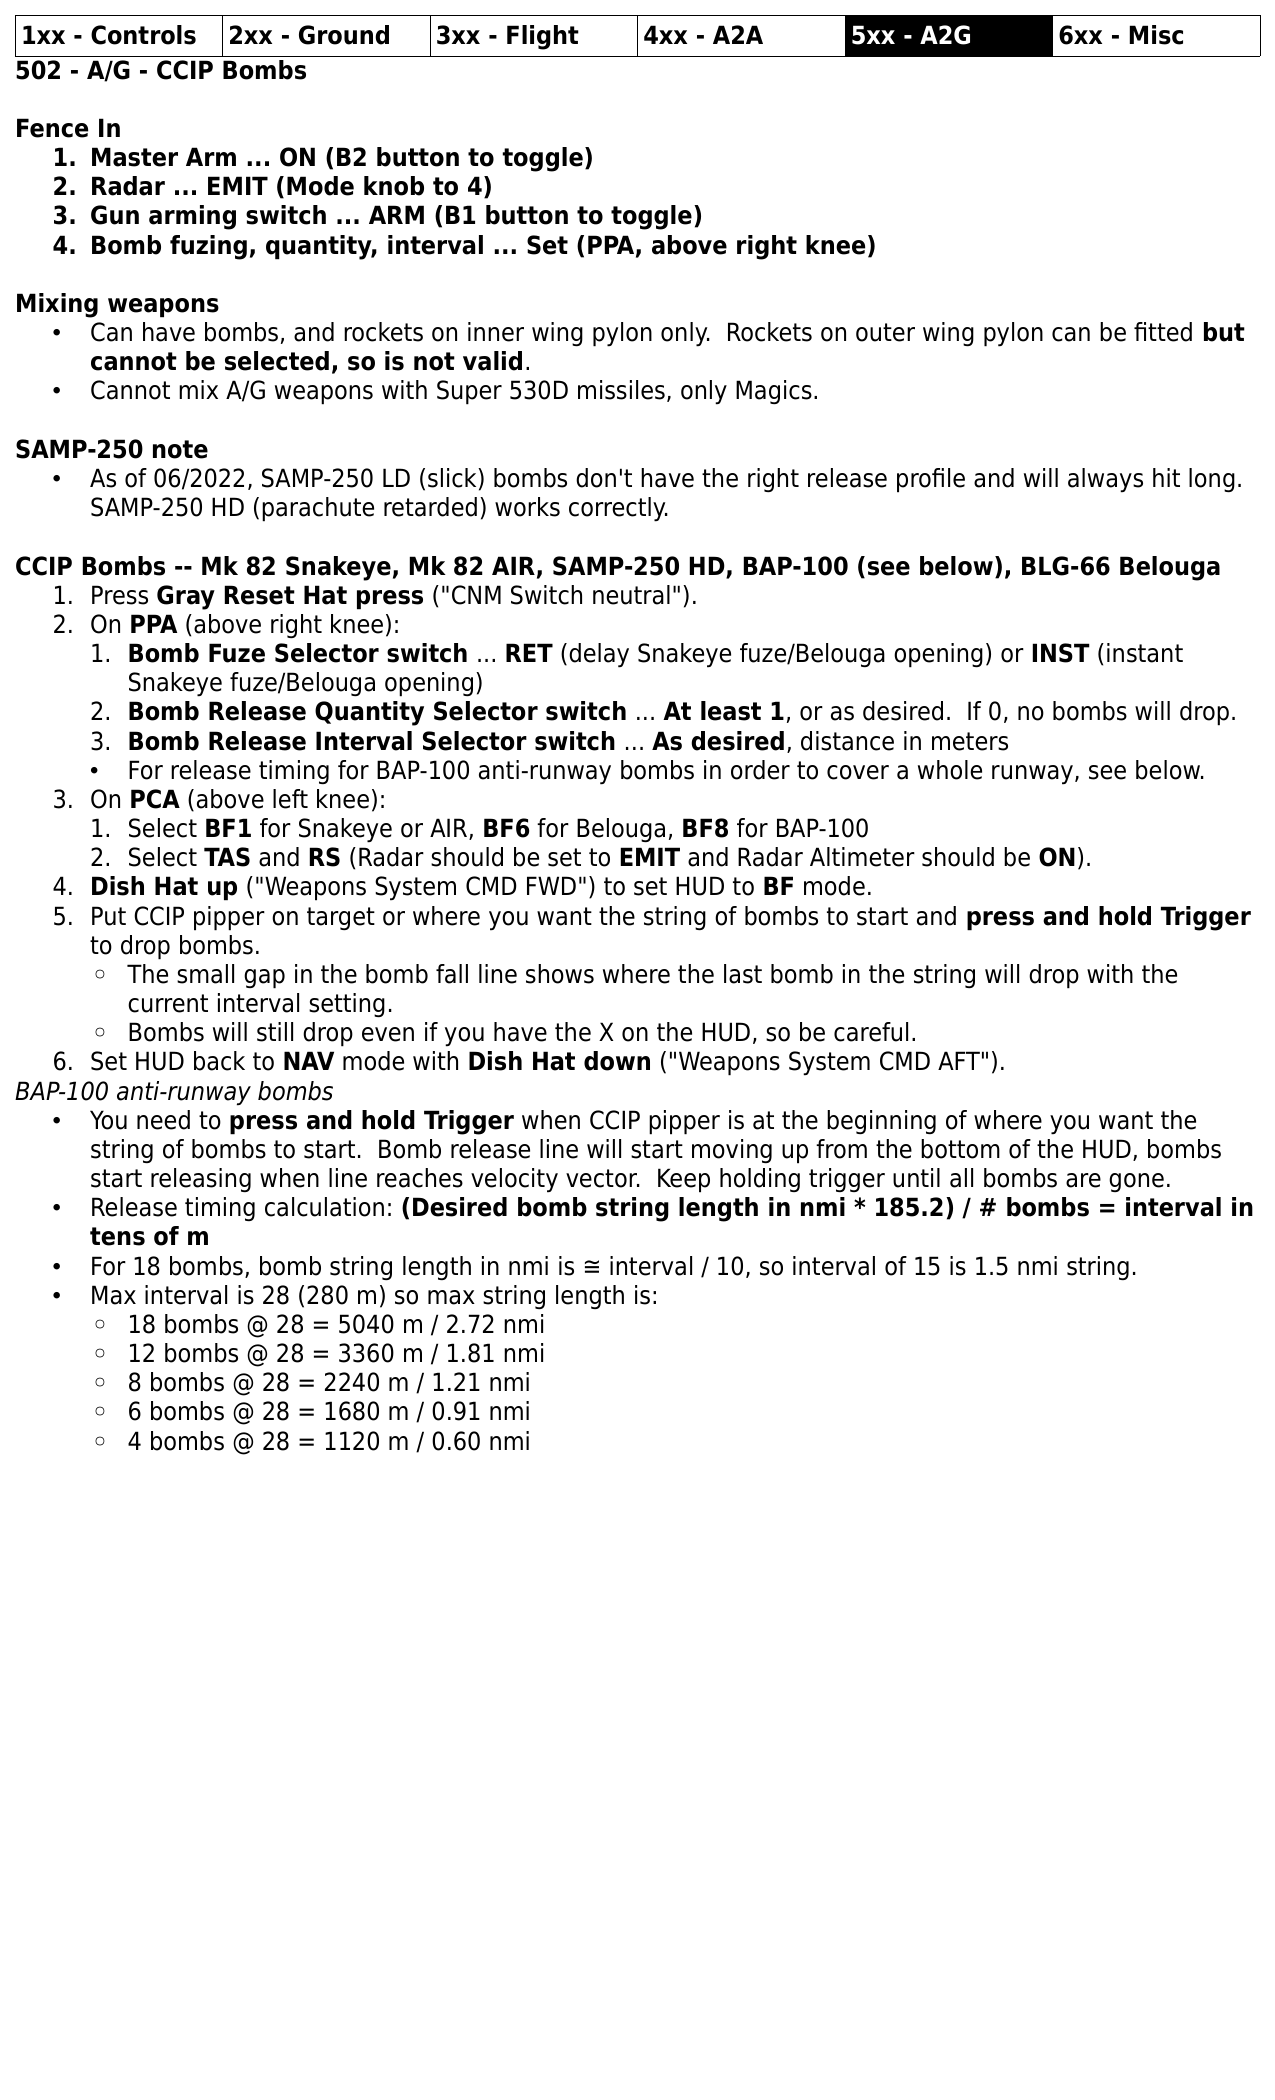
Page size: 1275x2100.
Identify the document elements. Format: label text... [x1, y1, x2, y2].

table_header 3xx - Flight [431, 16, 637, 56]
table_header 2xx - Ground [223, 16, 430, 56]
list 18 bombs @ 28 = 5040 m / 2.72 nmi [90, 1310, 1260, 1339]
list Cannot mix A/G weapons with Super 530D missiles, only Magics. [52, 377, 1260, 406]
list Set HUD back to NAV mode with Dish Hat down ("Weapons System CMD AFT"). [52, 1047, 1260, 1077]
text Mixing weapons [15, 289, 1260, 318]
list Radar ... EMIT (Mode knob to 4) [52, 172, 1260, 202]
list 4 bombs @ 28 = 1120 m / 0.60 nmi [90, 1427, 1260, 1456]
list 8 bombs @ 28 = 2240 m / 1.21 nmi [90, 1368, 1260, 1397]
table_header 5xx - A2G [846, 16, 1052, 56]
list You need to press and hold Trigger when CCIP pipper is at the beginning of where you want the string of bombs to start. Bomb release line will start moving up from the bottom of the HUD, bombs start releasing when line reaches velocity vector. Keep holding trigger until all bombs are gone. [52, 1106, 1260, 1193]
list Release timing calculation: (Desired bomb string length in nmi * 185.2) / # bombs = interval in tens of m [52, 1193, 1260, 1252]
list For 18 bombs, bomb string length in nmi is ≅ interval / 10, so interval of 15 is 1.5 nmi string. [52, 1252, 1260, 1281]
list Bomb Fuze Selector switch ... RET (delay Snakeye fuze/Belouga opening) or INST (instant Snakeye fuze/Belouga opening) [90, 639, 1260, 697]
text CCIP Bombs -- Mk 82 Snakeye, Mk 82 AIR, SAMP-250 HD, BAP-100 (see below), BLG-66 Belouga [15, 552, 1260, 581]
list 6 bombs @ 28 = 1680 m / 0.91 nmi [90, 1397, 1260, 1427]
list The small gap in the bomb fall line shows where the last bomb in the string will drop with the current interval setting. [90, 960, 1260, 1018]
list Dish Hat up ("Weapons System CMD FWD") to set HUD to BF mode. [52, 872, 1260, 902]
list As of 06/2022, SAMP-250 LD (slick) bombs don't have the right release profile and will always hit long. SAMP-250 HD (parachute retarded) works correctly. [52, 464, 1260, 522]
list For release timing for BAP-100 anti-runway bombs in order to cover a whole runway, see below. [90, 756, 1260, 785]
list Max interval is 28 (280 m) so max string length is: [52, 1281, 1260, 1310]
list Put CCIP pipper on target or where you want the string of bombs to start and press and hold Trigger to drop bombs. [52, 902, 1260, 960]
list Can have bombs, and rockets on inner wing pylon only. Rockets on outer wing pylon can be fitted but cannot be selected, so is not valid. [52, 318, 1260, 377]
list Bomb fuzing, quantity, interval ... Set (PPA, above right knee) [52, 231, 1260, 260]
list Bombs will still drop even if you have the X on the HUD, so be careful. [90, 1018, 1260, 1047]
list On PPA (above right knee): [52, 610, 1260, 639]
list Select TAS and RS (Radar should be set to EMIT and Radar Altimeter should be ON). [90, 843, 1260, 872]
table_header 1xx - Controls [16, 16, 222, 56]
text 502 - A/G - CCIP Bombs [15, 57, 1260, 85]
table_header 6xx - Misc [1053, 16, 1260, 56]
list Press Gray Reset Hat press ("CNM Switch neutral"). [52, 581, 1260, 610]
table_header 4xx - A2A [638, 16, 845, 56]
list Master Arm ... ON (B2 button to toggle) [52, 143, 1260, 172]
text SAMP-250 note [15, 435, 1260, 464]
text Fence In [15, 114, 1260, 143]
list 12 bombs @ 28 = 3360 m / 1.81 nmi [90, 1339, 1260, 1368]
list Bomb Release Interval Selector switch ... As desired, distance in meters [90, 727, 1260, 756]
list On PCA (above left knee): [52, 785, 1260, 814]
list Bomb Release Quantity Selector switch ... At least 1, or as desired. If 0, no bombs will drop. [90, 697, 1260, 727]
text BAP-100 anti-runway bombs [15, 1077, 1260, 1106]
list Select BF1 for Snakeye or AIR, BF6 for Belouga, BF8 for BAP-100 [90, 814, 1260, 843]
list Gun arming switch ... ARM (B1 button to toggle) [52, 202, 1260, 231]
